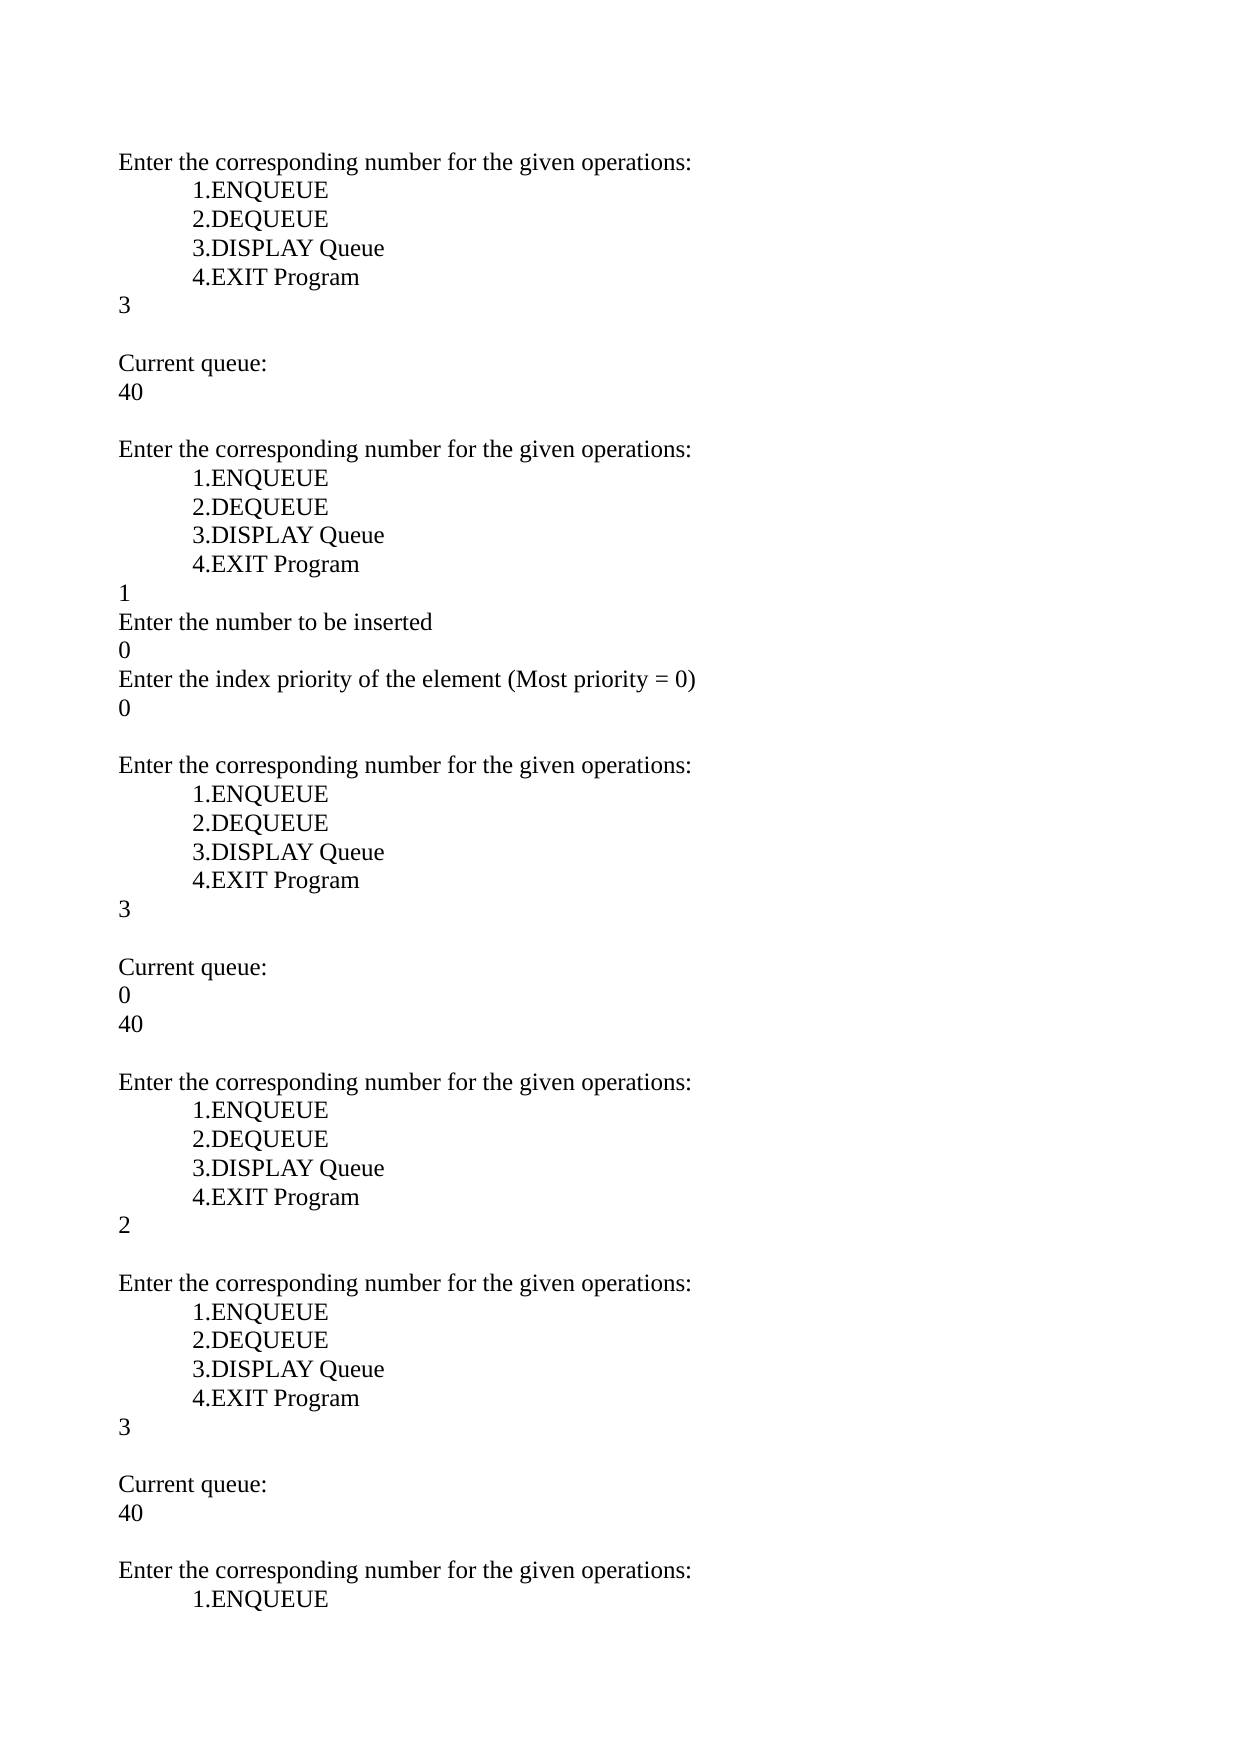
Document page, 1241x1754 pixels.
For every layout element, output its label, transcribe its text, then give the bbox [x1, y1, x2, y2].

text 40 [118, 1009, 1122, 1038]
text Enter the number to be inserted [118, 607, 1122, 636]
text Enter the corresponding number for the given operations: [118, 147, 1122, 176]
text 3.DISPLAY Queue [118, 837, 1122, 866]
text Enter the corresponding number for the given operations: [118, 751, 1122, 779]
text 0 [118, 981, 1122, 1009]
text Enter the corresponding number for the given operations: [118, 1556, 1122, 1584]
text 3 [118, 1412, 1122, 1441]
text 1.ENQUEUE [118, 176, 1122, 204]
text 1.ENQUEUE [118, 463, 1122, 492]
text 4.EXIT Program [118, 1383, 1122, 1412]
text 1.ENQUEUE [118, 1584, 1122, 1613]
text 2.DEQUEUE [118, 1326, 1122, 1354]
text Enter the corresponding number for the given operations: [118, 1067, 1122, 1096]
text 1.ENQUEUE [118, 1096, 1122, 1124]
text 3.DISPLAY Queue [118, 521, 1122, 549]
text 3.DISPLAY Queue [118, 1354, 1122, 1383]
text 40 [118, 377, 1122, 406]
text 40 [118, 1498, 1122, 1527]
text 4.EXIT Program [118, 866, 1122, 894]
text 2.DEQUEUE [118, 204, 1122, 233]
text 3 [118, 291, 1122, 319]
text Enter the corresponding number for the given operations: [118, 434, 1122, 463]
text 2.DEQUEUE [118, 1124, 1122, 1153]
text 1 [118, 578, 1122, 607]
text 4.EXIT Program [118, 262, 1122, 291]
text 1.ENQUEUE [118, 1297, 1122, 1326]
text 2 [118, 1211, 1122, 1239]
text 0 [118, 636, 1122, 664]
text Current queue: [118, 952, 1122, 981]
text Enter the corresponding number for the given operations: [118, 1268, 1122, 1297]
text Enter the index priority of the element (Most priority = 0) [118, 664, 1122, 693]
text 3 [118, 894, 1122, 923]
text 0 [118, 693, 1122, 722]
text 2.DEQUEUE [118, 492, 1122, 521]
text 3.DISPLAY Queue [118, 233, 1122, 262]
text 3.DISPLAY Queue [118, 1153, 1122, 1182]
text Current queue: [118, 348, 1122, 377]
text Current queue: [118, 1469, 1122, 1498]
text 4.EXIT Program [118, 549, 1122, 578]
text 1.ENQUEUE [118, 779, 1122, 808]
text 2.DEQUEUE [118, 808, 1122, 837]
text 4.EXIT Program [118, 1182, 1122, 1211]
